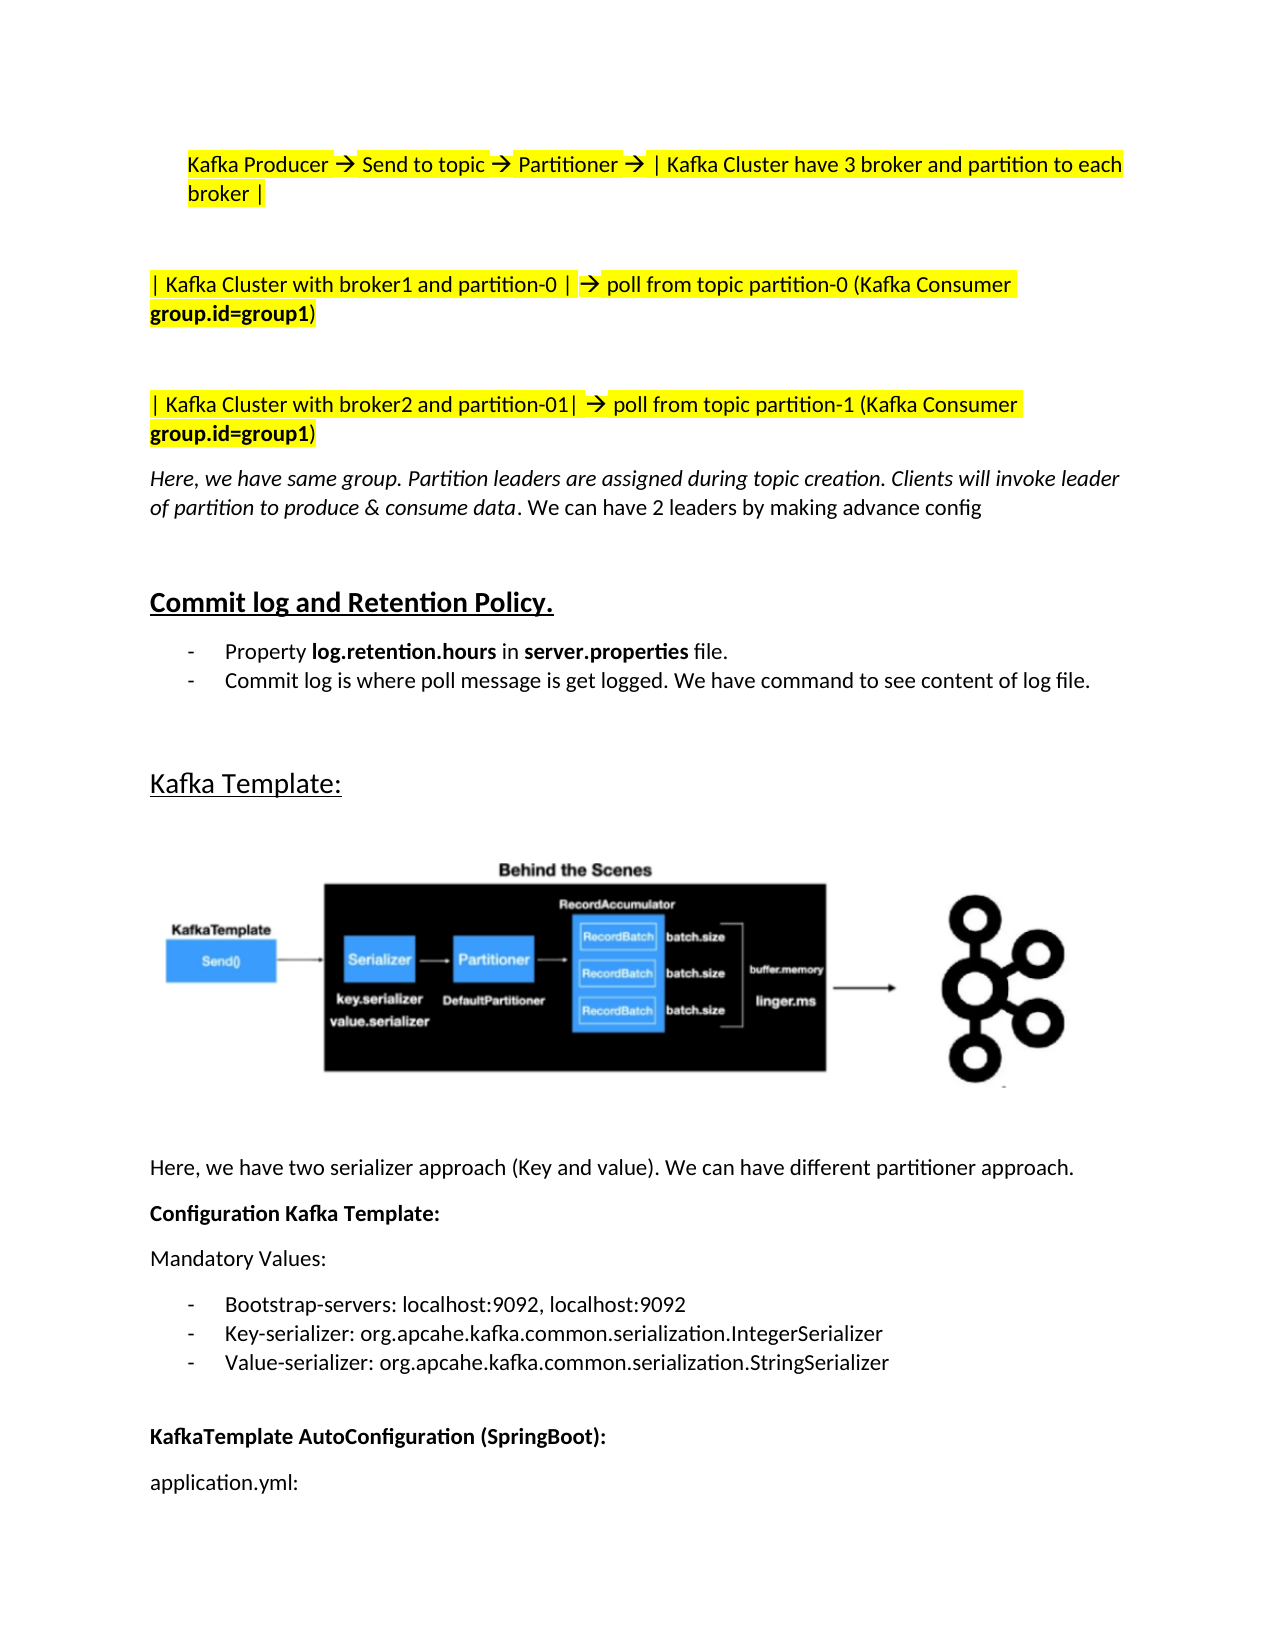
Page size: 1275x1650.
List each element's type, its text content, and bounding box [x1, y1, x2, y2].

text Mandatory Values: [150, 1244, 1125, 1273]
text Kafka Producer  Send to topic  Partitioner  | Kafka Cluster have 3 broker and partition to each broker | [187, 150, 1125, 207]
text Kafka Template: [150, 765, 1125, 801]
text | Kafka Cluster with broker1 and partition-0 |  poll from topic partition-0 (Kafka Consumer group.id=group1) [150, 270, 1125, 327]
list Key-serializer: org.apcahe.kafka.common.serialization.IntegerSerializer [187, 1319, 1125, 1347]
text application.yml: [150, 1468, 1125, 1496]
list Property log.retention.hours in server.properties file. [187, 637, 1125, 665]
text Here, we have two serializer approach (Key and value). We can have different partitioner approach. [150, 1153, 1125, 1182]
text | Kafka Cluster with broker2 and partition-01|  poll from topic partition-1 (Kafka Consumer group.id=group1) [150, 390, 1125, 447]
text Here, we have same group. Partition leaders are assigned during topic creation. Clients will invoke leader of partition to produce & consume data. We can have 2 leaders by making advance config [150, 464, 1125, 521]
text Commit log and Retention Policy. [150, 584, 1125, 620]
list Commit log is where poll message is get logged. We have command to see content of log file. [187, 666, 1125, 694]
text KafkaTemplate AutoConfiguration (SpringBoot): [150, 1422, 1125, 1450]
text Configuration Kafka Template: [150, 1199, 1125, 1227]
list Bootstrap-servers: localhost:9092, localhost:9092 [187, 1290, 1125, 1318]
list Value-serializer: org.apcahe.kafka.common.serialization.StringSerializer [187, 1348, 1125, 1376]
